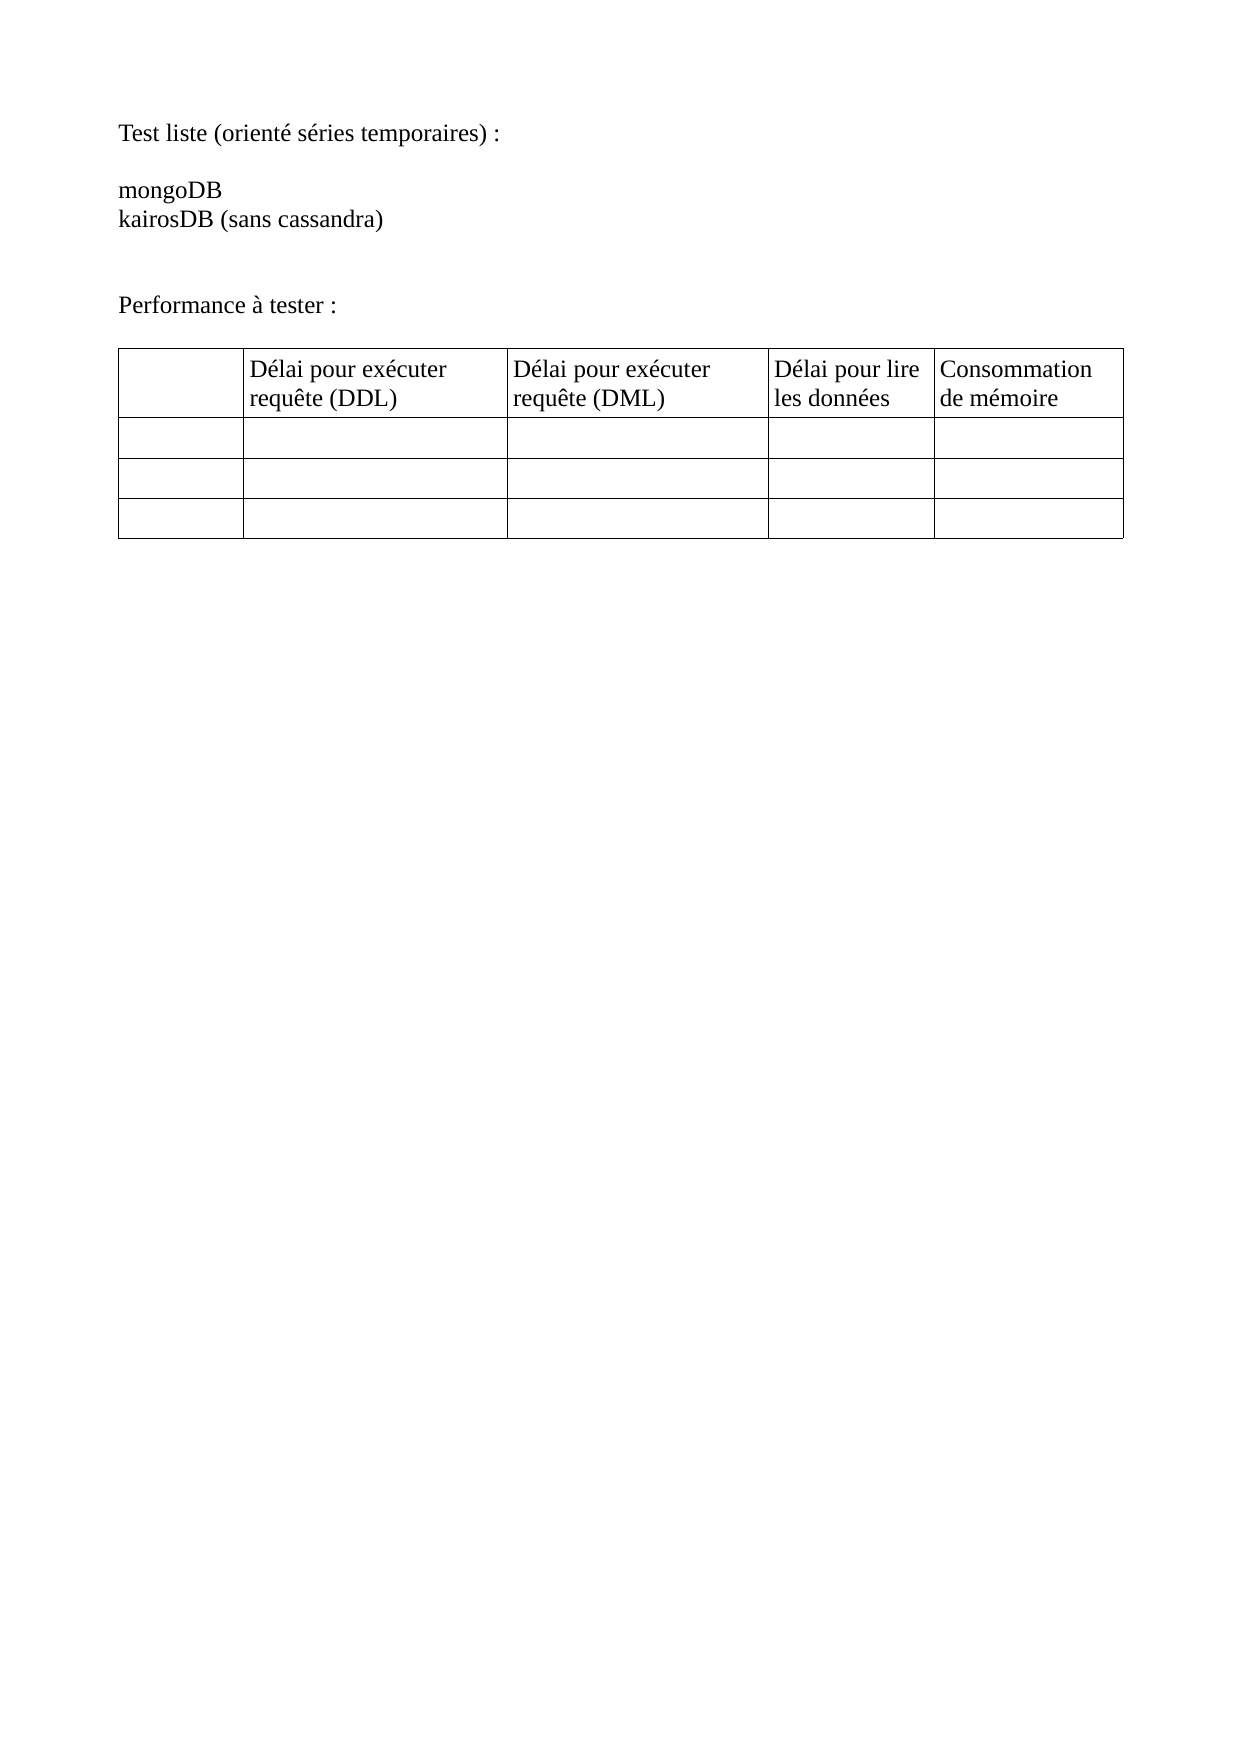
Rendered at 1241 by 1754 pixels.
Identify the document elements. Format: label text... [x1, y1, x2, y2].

table_cell [769, 499, 934, 538]
text Test liste (orienté séries temporaires) : [118, 118, 1122, 147]
text mongoDB [118, 176, 1122, 204]
table_cell [244, 459, 507, 498]
table_cell [935, 459, 1123, 498]
table_header Délai pour lire les données [769, 349, 934, 417]
table_header Délai pour exécuter requête (DDL) [244, 349, 507, 417]
table_cell [244, 418, 507, 457]
table_header Délai pour exécuter requête (DML) [508, 349, 768, 417]
table_cell [769, 418, 934, 457]
table_cell [244, 499, 507, 538]
table_cell [935, 418, 1123, 457]
table_header [119, 349, 243, 417]
table_cell [508, 418, 768, 457]
table_header Consommation de mémoire [935, 349, 1123, 417]
table_cell [769, 459, 934, 498]
table_cell [119, 459, 243, 498]
table_cell [508, 459, 768, 498]
text Performance à tester : [118, 291, 1122, 319]
table_cell [119, 418, 243, 457]
table_cell [119, 499, 243, 538]
table_cell [935, 499, 1123, 538]
text kairosDB (sans cassandra) [118, 204, 1122, 233]
table_cell [508, 499, 768, 538]
